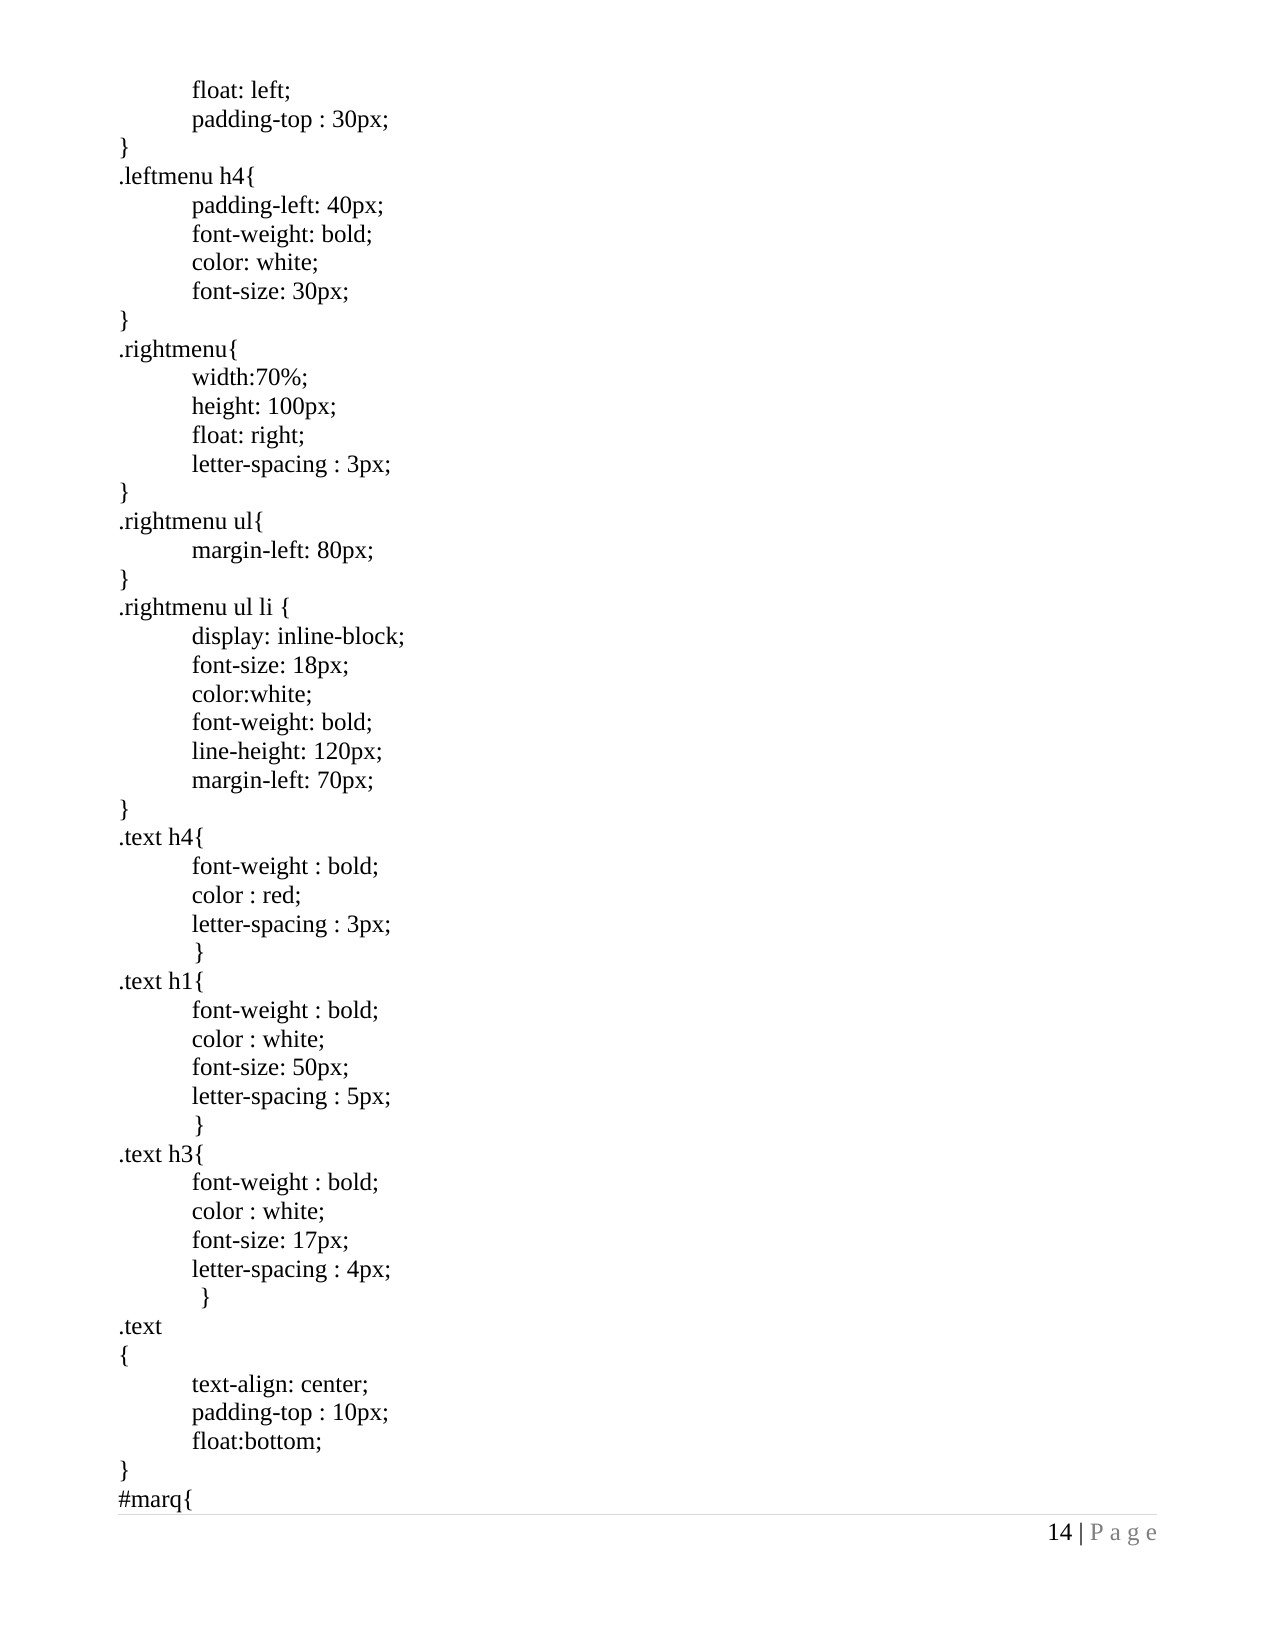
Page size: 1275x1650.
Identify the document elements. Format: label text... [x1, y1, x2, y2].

text } [118, 564, 1157, 592]
text padding-top : 10px; [118, 1397, 1157, 1426]
text } [118, 1282, 1157, 1311]
text .text [118, 1311, 1157, 1340]
text font-size: 30px; [118, 276, 1157, 305]
text { [118, 1340, 1157, 1369]
text margin-left: 80px; [118, 535, 1157, 564]
text line-height: 120px; [118, 736, 1157, 765]
text letter-spacing : 4px; [118, 1254, 1157, 1282]
text font-size: 50px; [118, 1052, 1157, 1081]
text float:bottom; [118, 1426, 1157, 1455]
text float: right; [118, 420, 1157, 449]
text width:70%; [118, 362, 1157, 391]
text font-weight : bold; [118, 1167, 1157, 1196]
text } [118, 1455, 1157, 1484]
text .text h4{ [118, 822, 1157, 851]
text .text h1{ [118, 966, 1157, 995]
text #marq{ [118, 1484, 1157, 1512]
text } [118, 937, 1157, 966]
text font-weight: bold; [118, 219, 1157, 247]
text color: white; [118, 247, 1157, 276]
text } [118, 1110, 1157, 1139]
text font-size: 17px; [118, 1225, 1157, 1254]
text color:white; [118, 679, 1157, 707]
text font-weight : bold; [118, 995, 1157, 1024]
text } [118, 132, 1157, 161]
text padding-left: 40px; [118, 190, 1157, 219]
text font-weight : bold; [118, 851, 1157, 880]
text .rightmenu{ [118, 334, 1157, 362]
text letter-spacing : 3px; [118, 909, 1157, 937]
text text-align: center; [118, 1369, 1157, 1397]
text letter-spacing : 3px; [118, 449, 1157, 477]
text color : white; [118, 1024, 1157, 1052]
text } [118, 477, 1157, 506]
text float: left; [118, 75, 1157, 104]
text margin-left: 70px; [118, 765, 1157, 794]
text display: inline-block; [118, 621, 1157, 650]
text letter-spacing : 5px; [118, 1081, 1157, 1110]
text .text h3{ [118, 1139, 1157, 1167]
text padding-top : 30px; [118, 104, 1157, 132]
text } [118, 794, 1157, 822]
text } [118, 305, 1157, 334]
text height: 100px; [118, 391, 1157, 420]
text font-size: 18px; [118, 650, 1157, 679]
text .rightmenu ul li { [118, 592, 1157, 621]
text .leftmenu h4{ [118, 161, 1157, 190]
text .rightmenu ul{ [118, 506, 1157, 535]
text font-weight: bold; [118, 707, 1157, 736]
text color : red; [118, 880, 1157, 909]
text color : white; [118, 1196, 1157, 1225]
